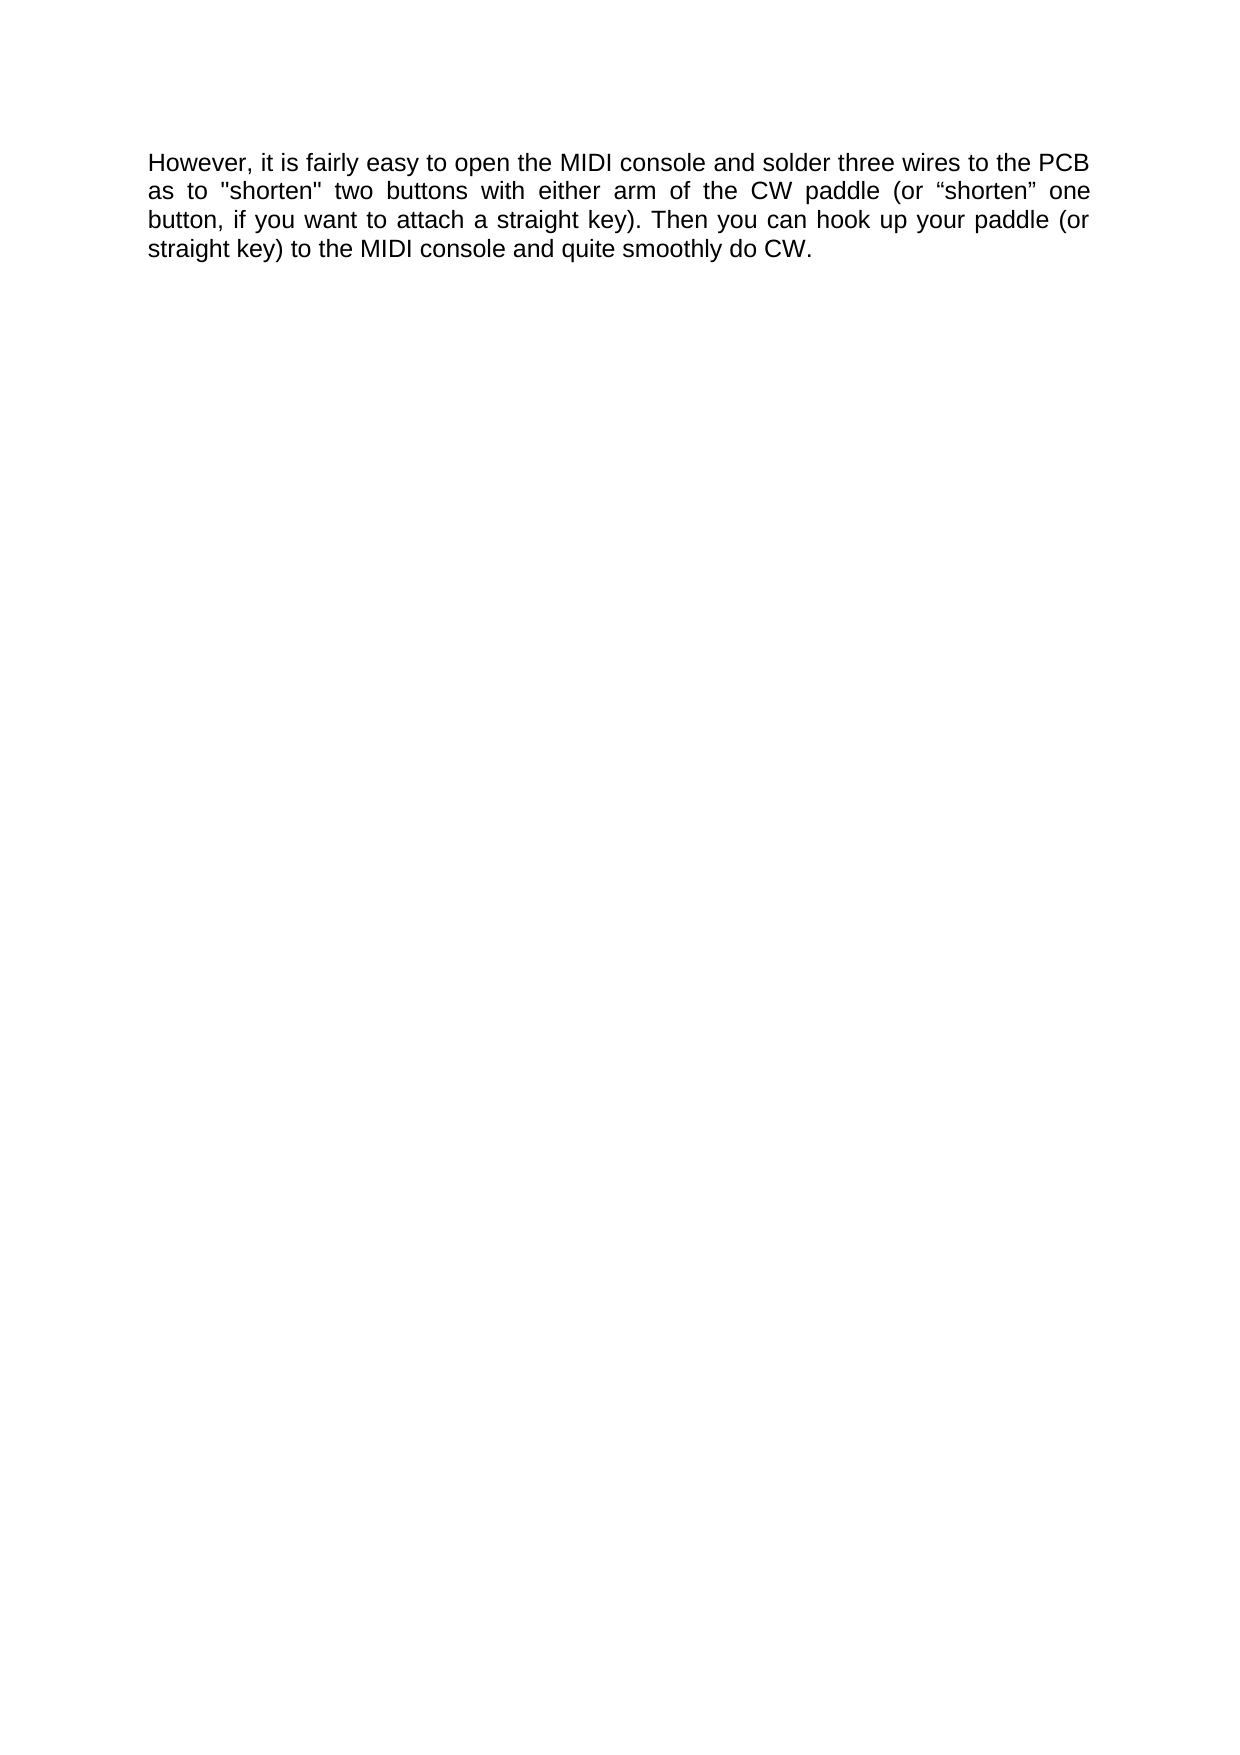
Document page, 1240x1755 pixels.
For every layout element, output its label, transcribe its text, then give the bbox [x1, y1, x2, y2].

text However, it is fairly easy to open the MIDI console and solder three wires to the PCB as to "shorten" two buttons with either arm of the CW paddle (or “shorten” one button, if you want to attach a straight key). Then you can hook up your paddle (or straight key) to the MIDI console and quite smoothly do CW. [148, 148, 1092, 263]
